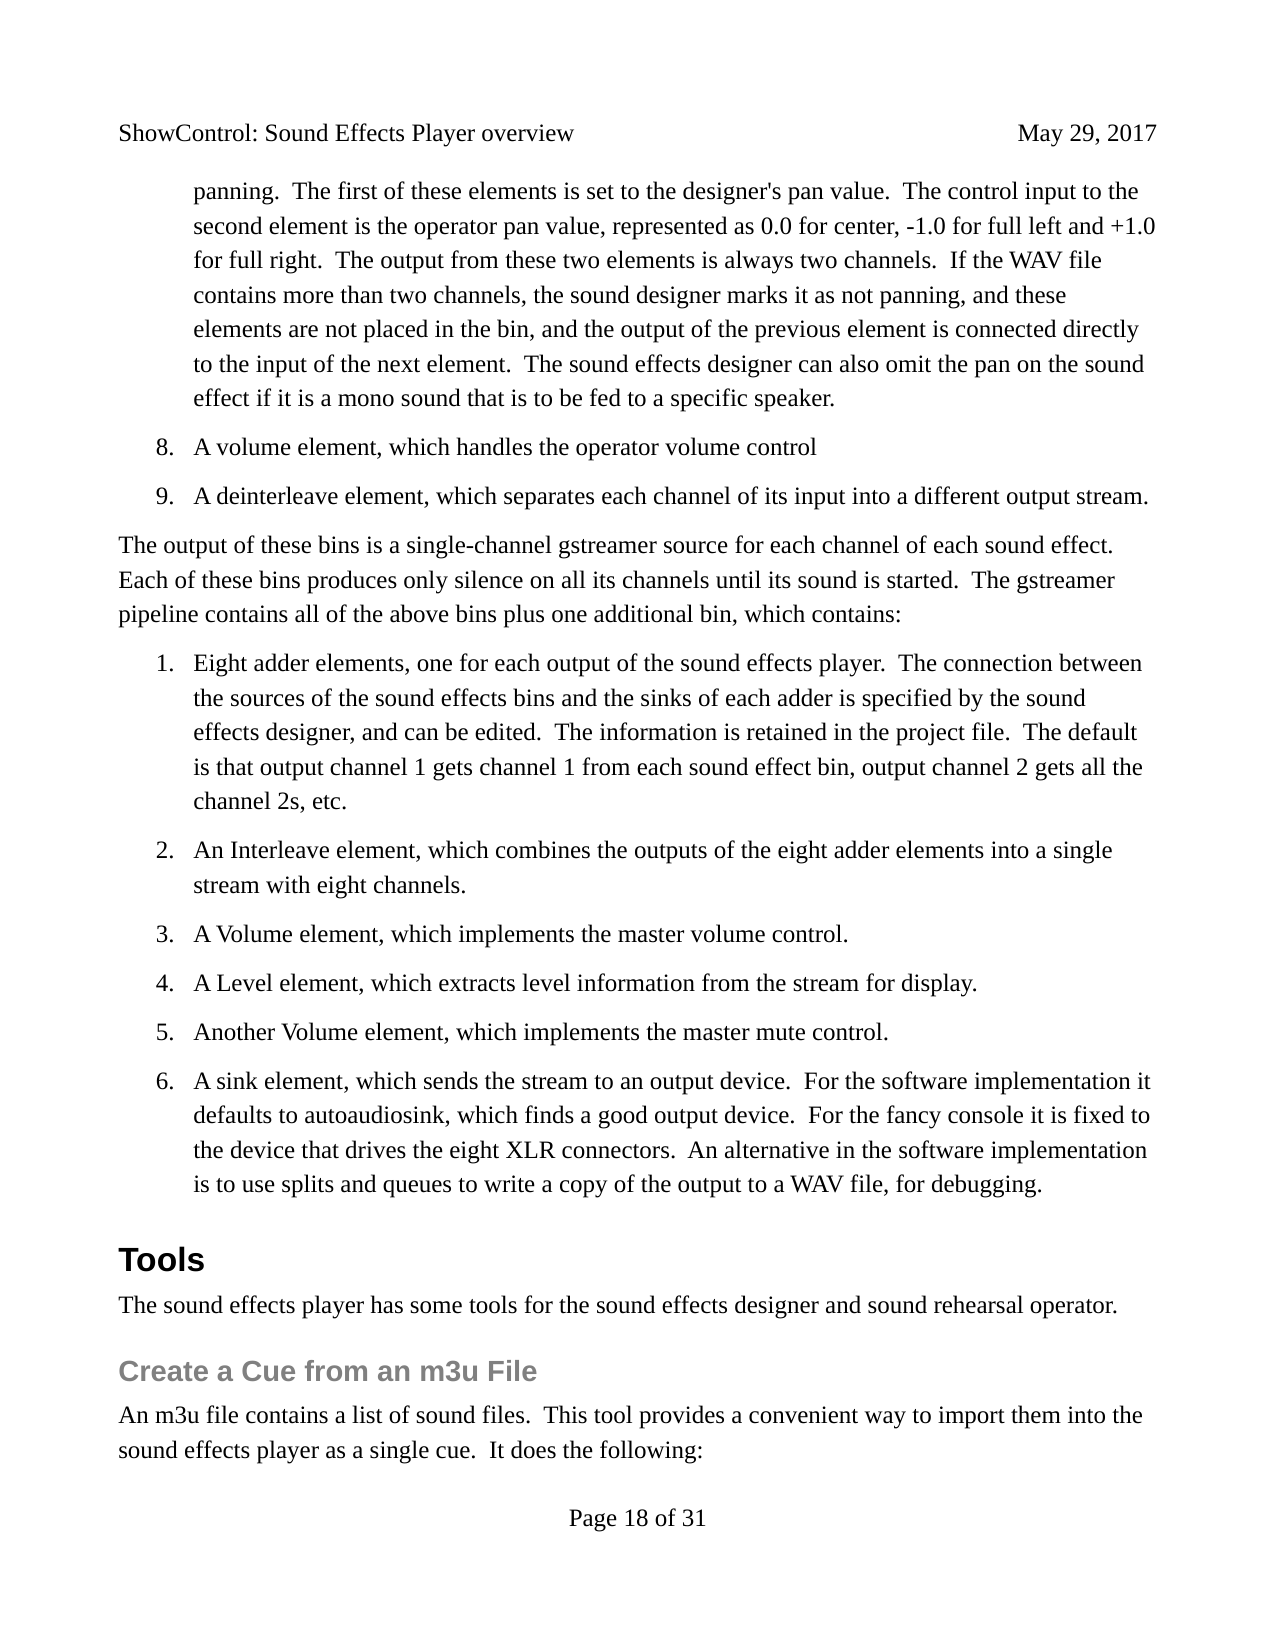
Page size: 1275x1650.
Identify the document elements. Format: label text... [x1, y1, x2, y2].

list A Volume element, which implements the master volume control. [156, 919, 1157, 948]
subtitle Tools [118, 1239, 1157, 1278]
list Eight adder elements, one for each output of the sound effects player. The connection between the sources of the sound effects bins and the sinks of each adder is specified by the sound effects designer, and can be edited. The information is retained in the project file. The default is that output channel 1 gets channel 1 from each sound effect bin, output channel 2 gets all the channel 2s, etc. [156, 648, 1157, 815]
subtitle Create a Cue from an m3u File [118, 1354, 1157, 1388]
list panning. The first of these elements is set to the designer's pan value. The control input to the second element is the operator pan value, represented as 0.0 for center, -1.0 for full left and +1.0 for full right. The output from these two elements is always two channels. If the WAV file contains more than two channels, the sound designer marks it as not panning, and these elements are not placed in the bin, and the output of the previous element is connected directly to the input of the next element. The sound effects designer can also omit the pan on the sound effect if it is a mono sound that is to be fed to a specific speaker. [156, 176, 1157, 412]
text The output of these bins is a single-channel gstreamer source for each channel of each sound effect. Each of these bins produces only silence on all its channels until its sound is started. The gstreamer pipeline contains all of the above bins plus one additional bin, which contains: [118, 530, 1157, 628]
list Another Volume element, which implements the master mute control. [156, 1017, 1157, 1046]
text An m3u file contains a list of sound files. This tool provides a convenient way to import them into the sound effects player as a single cue. It does the following: [118, 1400, 1157, 1463]
list A volume element, which handles the operator volume control [156, 432, 1157, 461]
list A deinterleave element, which separates each channel of its input into a different output stream. [156, 481, 1157, 510]
list A sink element, which sends the stream to an output device. For the software implementation it defaults to autoaudiosink, which finds a good output device. For the fancy console it is fixed to the device that drives the eight XLR connectors. An alternative in the software implementation is to use splits and queues to write a copy of the output to a WAV file, for debugging. [156, 1066, 1157, 1198]
text The sound effects player has some tools for the sound effects designer and sound rehearsal operator. [118, 1291, 1157, 1319]
list An Interleave element, which combines the outputs of the eight adder elements into a single stream with eight channels. [156, 835, 1157, 899]
list A Level element, which extracts level information from the stream for display. [156, 968, 1157, 997]
